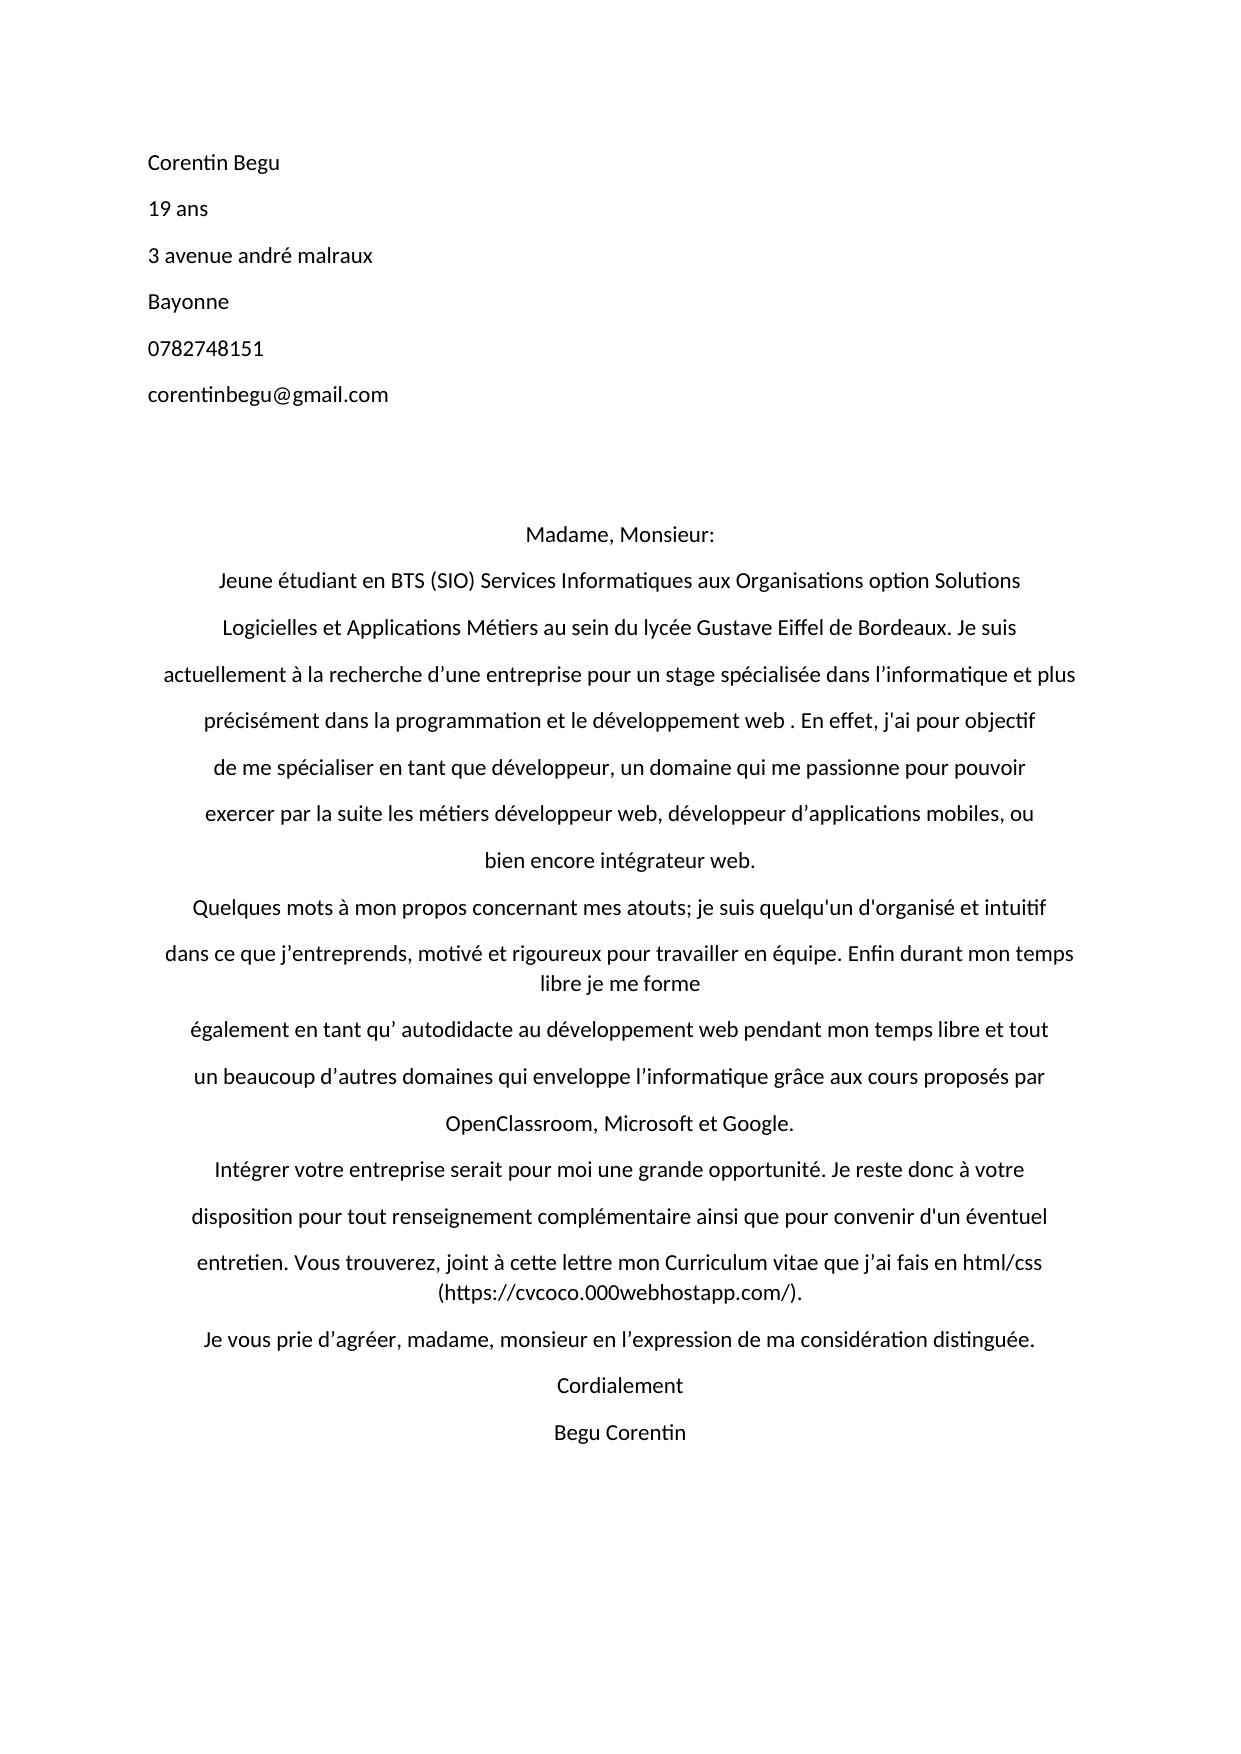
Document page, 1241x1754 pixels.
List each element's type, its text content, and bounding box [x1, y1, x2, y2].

text Begu Corentin [148, 1418, 1093, 1446]
text Cordialement [148, 1371, 1093, 1399]
text précisément dans la programmation et le développement web . En effet, j'ai pour objectif [148, 706, 1093, 734]
text 3 avenue andré malraux [148, 241, 1093, 269]
text Intégrer votre entreprise serait pour moi une grande opportunité. Je reste donc à votre [148, 1155, 1093, 1183]
text 19 ans [148, 194, 1093, 222]
text Quelques mots à mon propos concernant mes atouts; je suis quelqu'un d'organisé et intuitif [148, 893, 1093, 921]
text également en tant qu’ autodidacte au développement web pendant mon temps libre et tout [148, 1016, 1093, 1044]
text entretien. Vous trouverez, joint à cette lettre mon Curriculum vitae que j’ai fais en html/css (https://cvcoco.000webhostapp.com/). [148, 1248, 1093, 1306]
text corentinbegu@gmail.com [148, 380, 1093, 408]
text Jeune étudiant en BTS (SIO) Services Informatiques aux Organisations option Solutions [148, 567, 1093, 595]
text disposition pour tout renseignement complémentaire ainsi que pour convenir d'un éventuel [148, 1202, 1093, 1230]
text bien encore intégrateur web. [148, 846, 1093, 874]
text OpenClassroom, Microsoft et Google. [148, 1109, 1093, 1137]
text dans ce que j’entreprends, motivé et rigoureux pour travailler en équipe. Enfin durant mon temps libre je me forme [148, 939, 1093, 997]
text Bayonne [148, 287, 1093, 315]
text un beaucoup d’autres domaines qui enveloppe l’informatique grâce aux cours proposés par [148, 1062, 1093, 1090]
text exercer par la suite les métiers développeur web, développeur d’applications mobiles, ou [148, 799, 1093, 827]
text Madame, Monsieur: [148, 520, 1093, 548]
text 0782748151 [148, 334, 1093, 362]
text Logicielles et Applications Métiers au sein du lycée Gustave Eiffel de Bordeaux. Je suis [148, 613, 1093, 641]
text Corentin Begu [148, 148, 1093, 176]
text Je vous prie d’agréer, madame, monsieur en l’expression de ma considération distinguée. [148, 1325, 1093, 1353]
text de me spécialiser en tant que développeur, un domaine qui me passionne pour pouvoir [148, 753, 1093, 781]
text actuellement à la recherche d’une entreprise pour un stage spécialisée dans l’informatique et plus [148, 660, 1093, 688]
